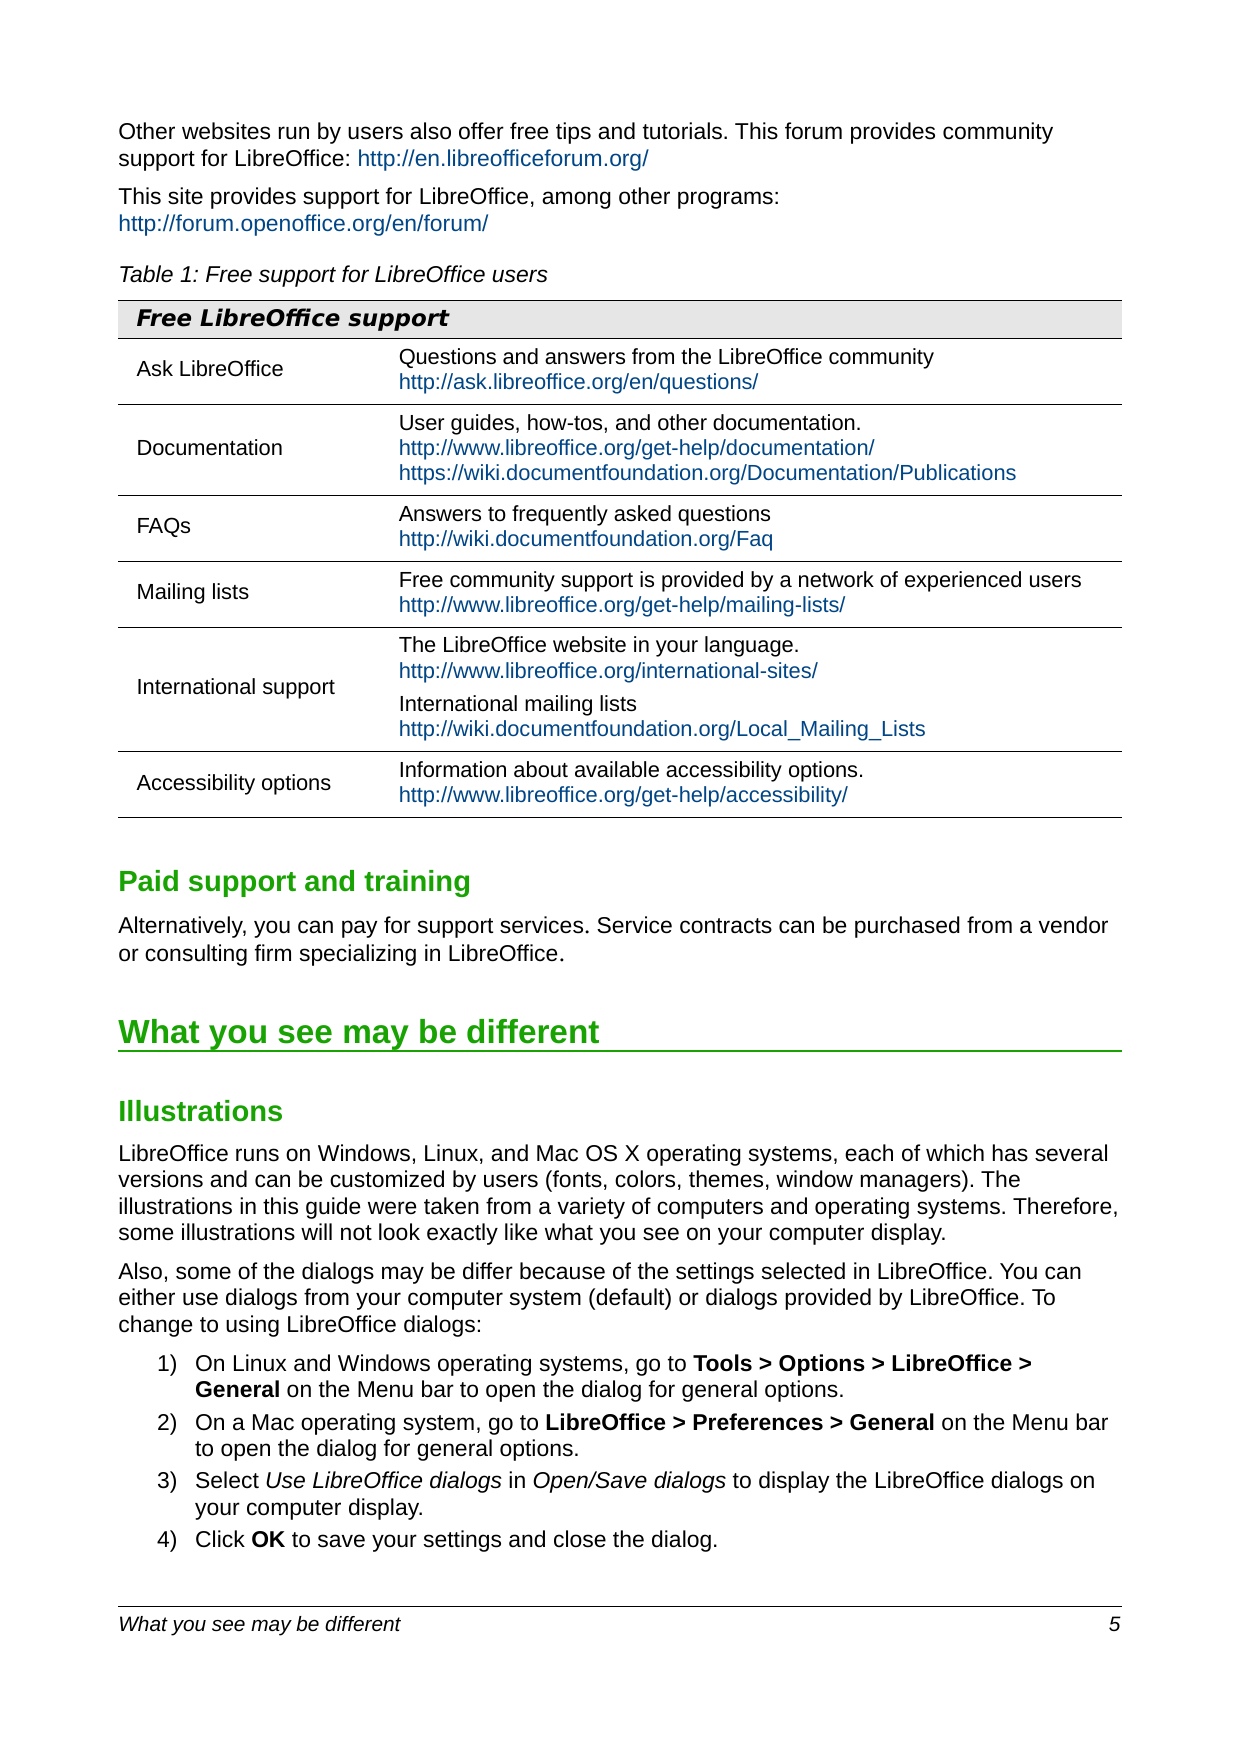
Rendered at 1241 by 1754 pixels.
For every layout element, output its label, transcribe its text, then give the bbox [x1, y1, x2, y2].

table_cell Questions and answers from the LibreOffice community http://ask.libreoffice.org/en/questions/ [380, 339, 1122, 404]
table_cell Documentation [118, 405, 380, 495]
text LibreOffice runs on Windows, Linux, and Mac OS X operating systems, each of which has several versions and can be customized by users (fonts, colors, themes, window managers). The illustrations in this guide were taken from a variety of computers and operating systems. Therefore, some illustrations will not look exactly like what you see on your computer display. [118, 1140, 1122, 1245]
table_cell Answers to frequently asked questions http://wiki.documentfoundation.org/Faq [380, 496, 1122, 561]
list On Linux and Windows operating systems, go to Tools > Options > LibreOffice > General on the Menu bar to open the dialog for general options. [177, 1349, 1122, 1402]
subtitle What you see may be different [118, 1012, 1122, 1050]
text Other websites run by users also offer free tips and tutorials. This forum provides community support for LibreOffice: http://en.libreofficeforum.org/ [118, 118, 1122, 171]
table_cell The LibreOffice website in your language. http://www.libreoffice.org/international-sites/ International mailing lists http://wiki.documentfoundation.org/Local_Mailing_Lists [380, 628, 1122, 751]
table_cell Mailing lists [118, 562, 380, 627]
text This site provides support for LibreOffice, among other programs: http://forum.openoffice.org/en/forum/ [118, 183, 1122, 236]
text Also, some of the dialogs may be differ because of the settings selected in LibreOffice. You can either use dialogs from your computer system (default) or dialogs provided by LibreOffice. To change to using LibreOffice dialogs: [118, 1258, 1122, 1337]
list Click OK to save your settings and close the dialog. [177, 1526, 1122, 1553]
table_cell Information about available accessibility options. http://www.libreoffice.org/get-help/accessibility/ [380, 752, 1122, 817]
subtitle Paid support and training [118, 864, 1122, 897]
table_cell Ask LibreOffice [118, 339, 380, 404]
table_cell Accessibility options [118, 752, 380, 817]
subtitle Illustrations [118, 1094, 1122, 1128]
table_cell Free community support is provided by a network of experienced users http://www.libreoffice.org/get-help/mailing-lists/ [380, 562, 1122, 627]
table_cell User guides, how-tos, and other documentation. http://www.libreoffice.org/get-help/documentation/ https://wiki.documentfoundation.org/Documentation/Publications [380, 405, 1122, 495]
text Table 1: Free support for LibreOffice users [118, 261, 1122, 287]
table_cell FAQs [118, 496, 380, 561]
list Select Use LibreOffice dialogs in Open/Save dialogs to display the LibreOffice dialogs on your computer display. [177, 1467, 1122, 1520]
list On a Mac operating system, go to LibreOffice > Preferences > General on the Menu bar to open the dialog for general options. [177, 1408, 1122, 1461]
table_header Free LibreOffice support [118, 301, 1122, 338]
text Alternatively, you can pay for support services. Service contracts can be purchased from a vendor or consulting firm specializing in LibreOffice. [118, 910, 1122, 967]
table_cell International support [118, 628, 380, 751]
